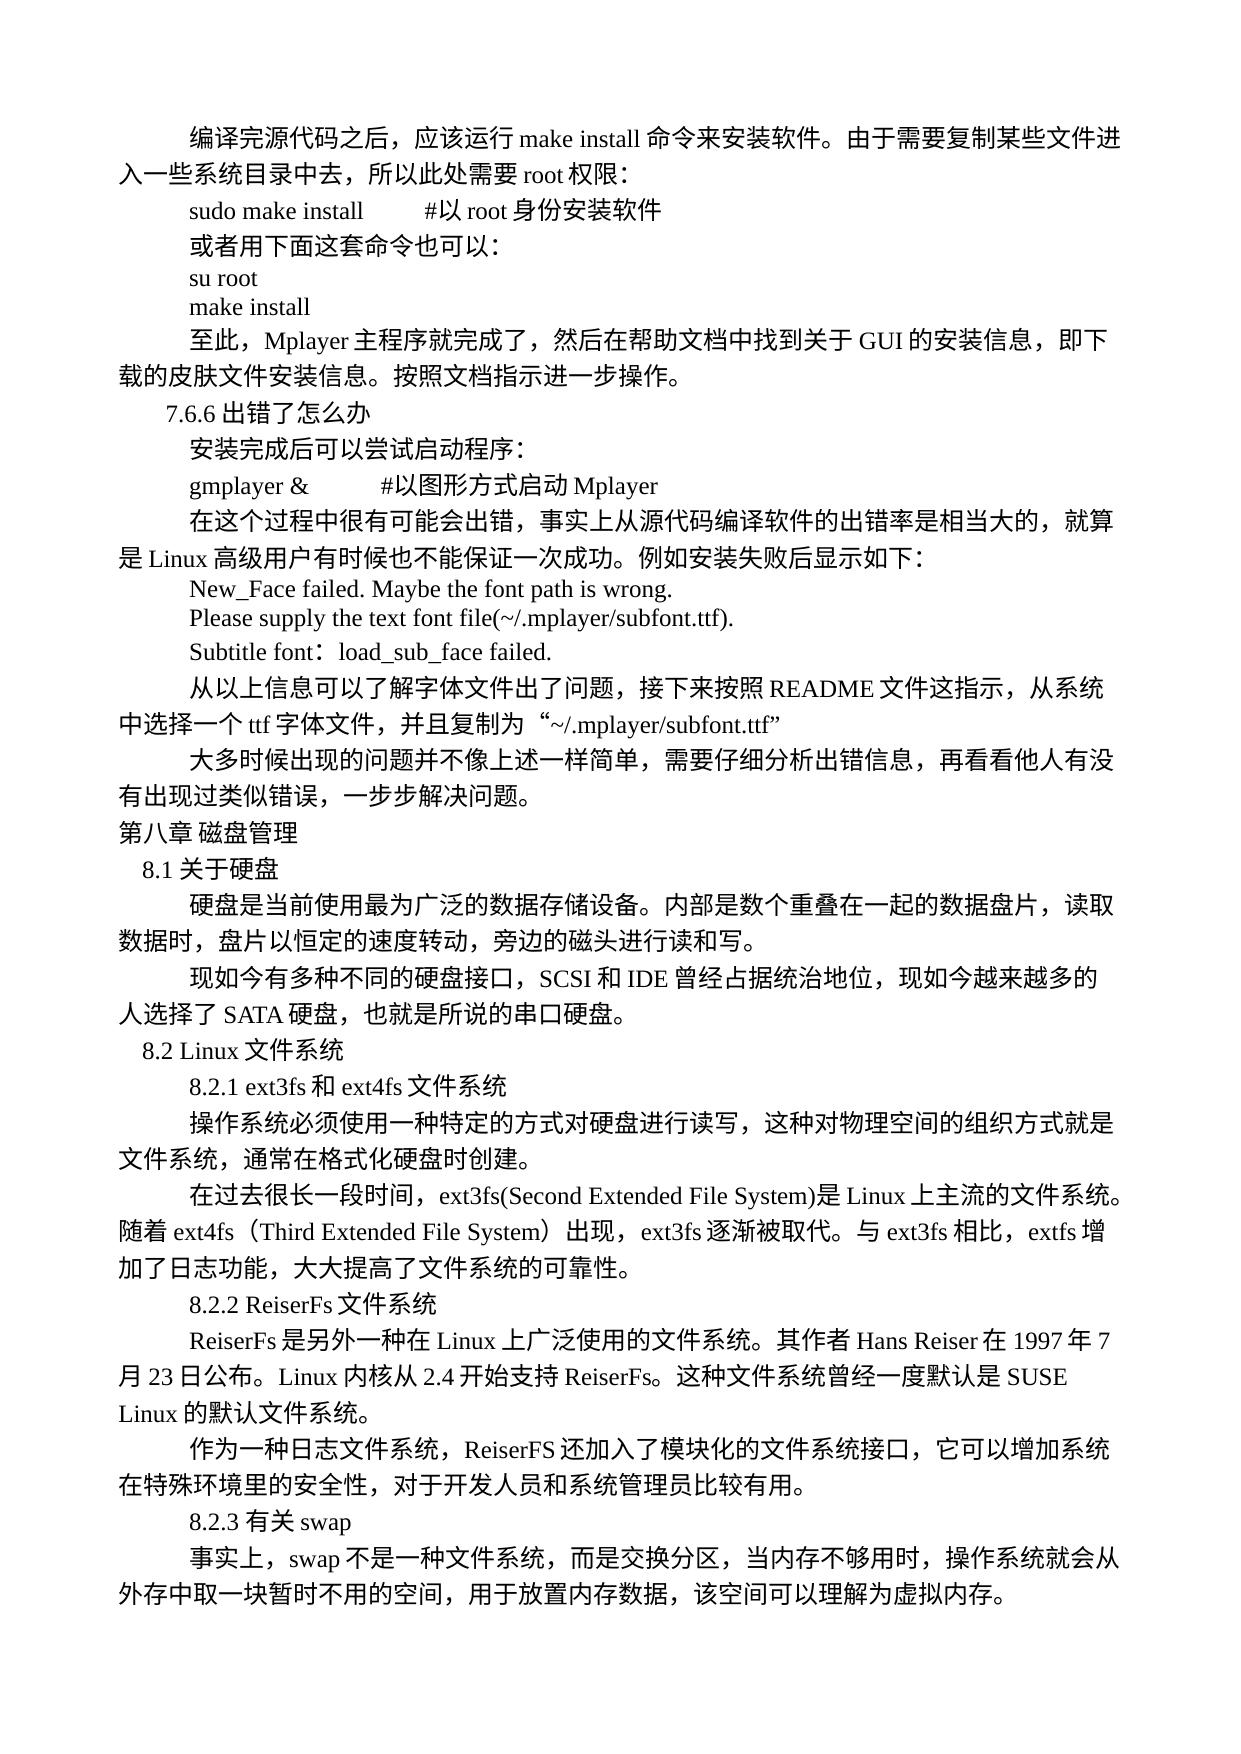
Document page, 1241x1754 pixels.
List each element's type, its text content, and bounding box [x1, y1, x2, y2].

text ReiserFs是另外一种在Linux上广泛使用的文件系统。其作者Hans Reiser在1997年7月23日公布。Linux内核从2.4开始支持ReiserFs。这种文件系统曾经一度默认是SUSE Linux的默认文件系统。 [118, 1321, 1122, 1429]
text 8.1 关于硬盘 [118, 849, 1122, 886]
text su root [118, 263, 1122, 292]
text 或者用下面这套命令也可以： [118, 227, 1122, 263]
text 从以上信息可以了解字体文件出了问题，接下来按照README文件这指示，从系统中选择一个ttf字体文件，并且复制为“~/.mplayer/subfont.ttf” [118, 668, 1122, 741]
text 8.2 Linux文件系统 [118, 1031, 1122, 1067]
text 现如今有多种不同的硬盘接口，SCSI和IDE曾经占据统治地位，现如今越来越多的人选择了SATA硬盘，也就是所说的串口硬盘。 [118, 958, 1122, 1031]
text 编译完源代码之后，应该运行make install 命令来安装软件。由于需要复制某些文件进入一些系统目录中去，所以此处需要root权限： [118, 118, 1122, 191]
text 8.2.2 ReiserFs文件系统 [118, 1284, 1122, 1321]
text 事实上，swap不是一种文件系统，而是交换分区，当内存不够用时，操作系统就会从外存中取一块暂时不用的空间，用于放置内存数据，该空间可以理解为虚拟内存。 [118, 1538, 1122, 1611]
text 操作系统必须使用一种特定的方式对硬盘进行读写，这种对物理空间的组织方式就是文件系统，通常在格式化硬盘时创建。 [118, 1103, 1122, 1176]
text 第八章 磁盘管理 [118, 813, 1122, 849]
text 作为一种日志文件系统，ReiserFS还加入了模块化的文件系统接口，它可以增加系统在特殊环境里的安全性，对于开发人员和系统管理员比较有用。 [118, 1429, 1122, 1502]
text gmplayer & #以图形方式启动Mplayer [118, 466, 1122, 502]
text 在过去很长一段时间，ext3fs(Second Extended File System)是Linux上主流的文件系统。随着ext4fs（Third Extended File System）出现，ext3fs逐渐被取代。与ext3fs相比，extfs增加了日志功能，大大提高了文件系统的可靠性。 [118, 1176, 1122, 1284]
text sudo make install #以root身份安装软件 [118, 191, 1122, 227]
text 至此，Mplayer主程序就完成了，然后在帮助文档中找到关于GUI的安装信息，即下载的皮肤文件安装信息。按照文档指示进一步操作。 [118, 321, 1122, 393]
text Subtitle font：load_sub_face failed. [118, 632, 1122, 668]
text 8.2.3 有关swap [118, 1502, 1122, 1538]
text 大多时候出现的问题并不像上述一样简单，需要仔细分析出错信息，再看看他人有没有出现过类似错误，一步步解决问题。 [118, 741, 1122, 813]
text make install [118, 292, 1122, 321]
text 安装完成后可以尝试启动程序： [118, 429, 1122, 466]
text 7.6.6 出错了怎么办 [118, 393, 1122, 429]
text 硬盘是当前使用最为广泛的数据存储设备。内部是数个重叠在一起的数据盘片，读取数据时，盘片以恒定的速度转动，旁边的磁头进行读和写。 [118, 886, 1122, 958]
text 在这个过程中很有可能会出错，事实上从源代码编译软件的出错率是相当大的，就算是Linux高级用户有时候也不能保证一次成功。例如安装失败后显示如下： [118, 502, 1122, 574]
text Please supply the text font file(~/.mplayer/subfont.ttf). [118, 603, 1122, 632]
text New_Face failed. Maybe the font path is wrong. [118, 574, 1122, 603]
text 8.2.1 ext3fs和ext4fs文件系统 [118, 1067, 1122, 1103]
